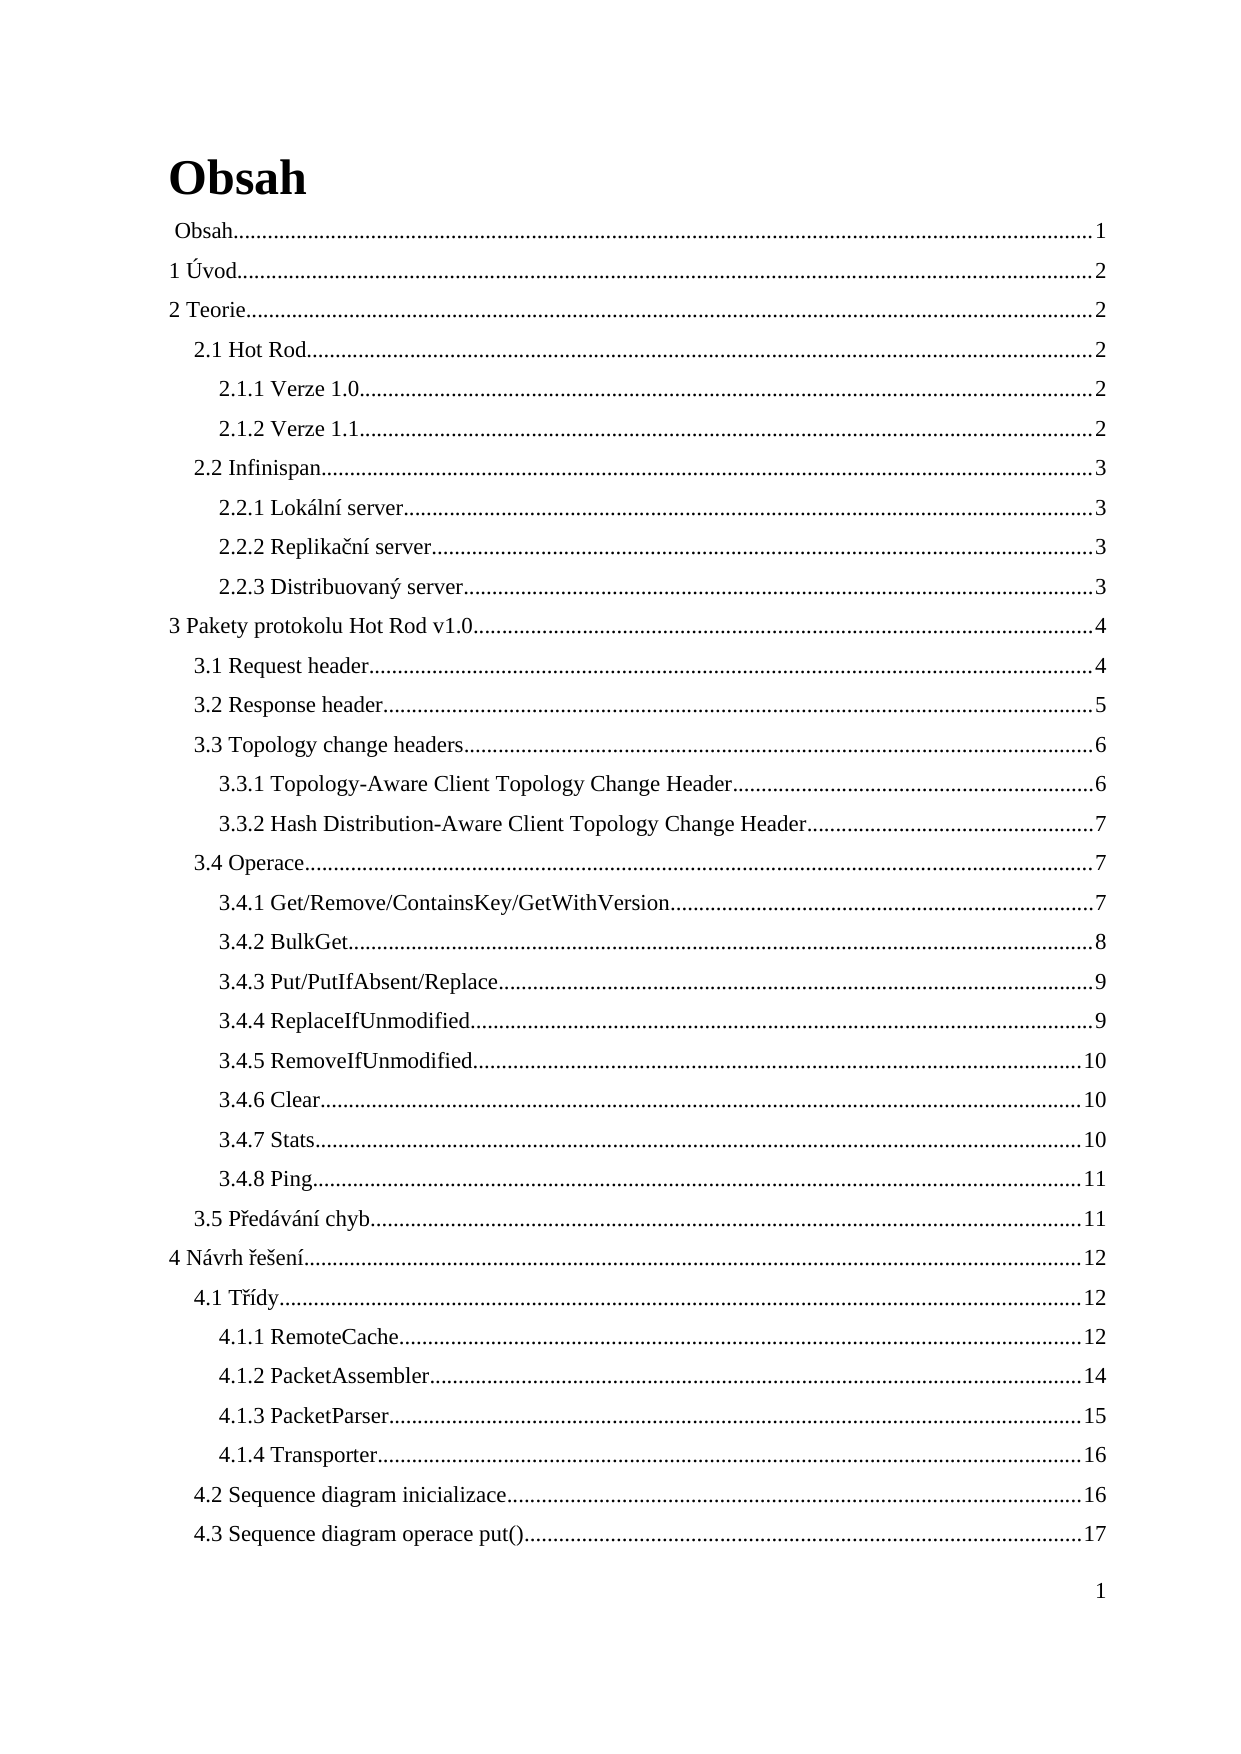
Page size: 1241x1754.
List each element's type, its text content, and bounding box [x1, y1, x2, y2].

text 3.4.6 Clear 10 [219, 1086, 1106, 1112]
text 3.1 Request header 4 [194, 652, 1106, 678]
text 4.2 Sequence diagram inicializace 16 [194, 1481, 1106, 1507]
text 3.2 Response header 5 [194, 691, 1106, 718]
text 4.3 Sequence diagram operace put() 17 [194, 1520, 1106, 1547]
text 3.4.5 RemoveIfUnmodified 10 [219, 1047, 1106, 1073]
text 4.1.2 PacketAssembler 14 [219, 1362, 1106, 1389]
text 3.5 Předávání chyb 11 [194, 1204, 1106, 1231]
text 3.3.2 Hash Distribution-Aware Client Topology Change Header 7 [219, 810, 1106, 836]
text 3.4.3 Put/PutIfAbsent/Replace 9 [219, 968, 1106, 994]
text Obsah 1 [169, 218, 1106, 244]
text 1 Úvod 2 [169, 257, 1106, 283]
text 4.1 Třídy 12 [194, 1283, 1106, 1310]
text 4.1.1 RemoteCache 12 [219, 1323, 1106, 1349]
text 3.3 Topology change headers 6 [194, 731, 1106, 757]
text 3.3.1 Topology-Aware Client Topology Change Header 6 [219, 770, 1106, 797]
text 2.2.3 Distribuovaný server 3 [219, 573, 1106, 599]
text 4.1.3 PacketParser 15 [219, 1402, 1106, 1428]
text 4 Návrh řešení 12 [169, 1244, 1106, 1270]
text 2.1.2 Verze 1.1 2 [219, 415, 1106, 441]
text 2 Teorie 2 [169, 297, 1106, 323]
text 3.4.1 Get/Remove/ContainsKey/GetWithVersion 7 [219, 889, 1106, 915]
text 3.4 Operace 7 [194, 849, 1106, 876]
text 3.4.4 ReplaceIfUnmodified 9 [219, 1007, 1106, 1033]
text 3 Pakety protokolu Hot Rod v1.0 4 [169, 612, 1106, 639]
text 2.1 Hot Rod 2 [194, 336, 1106, 362]
text 2.1.1 Verze 1.0 2 [219, 376, 1106, 402]
text 2.2.2 Replikační server 3 [219, 533, 1106, 560]
text 2.2 Infinispan 3 [194, 454, 1106, 481]
text 3.4.8 Ping 11 [219, 1165, 1106, 1191]
text 2.2.1 Lokální server 3 [219, 494, 1106, 520]
text Obsah [169, 148, 1106, 205]
text 4.1.4 Transporter 16 [219, 1441, 1106, 1468]
text 3.4.2 BulkGet 8 [219, 928, 1106, 954]
text 3.4.7 Stats 10 [219, 1126, 1106, 1152]
